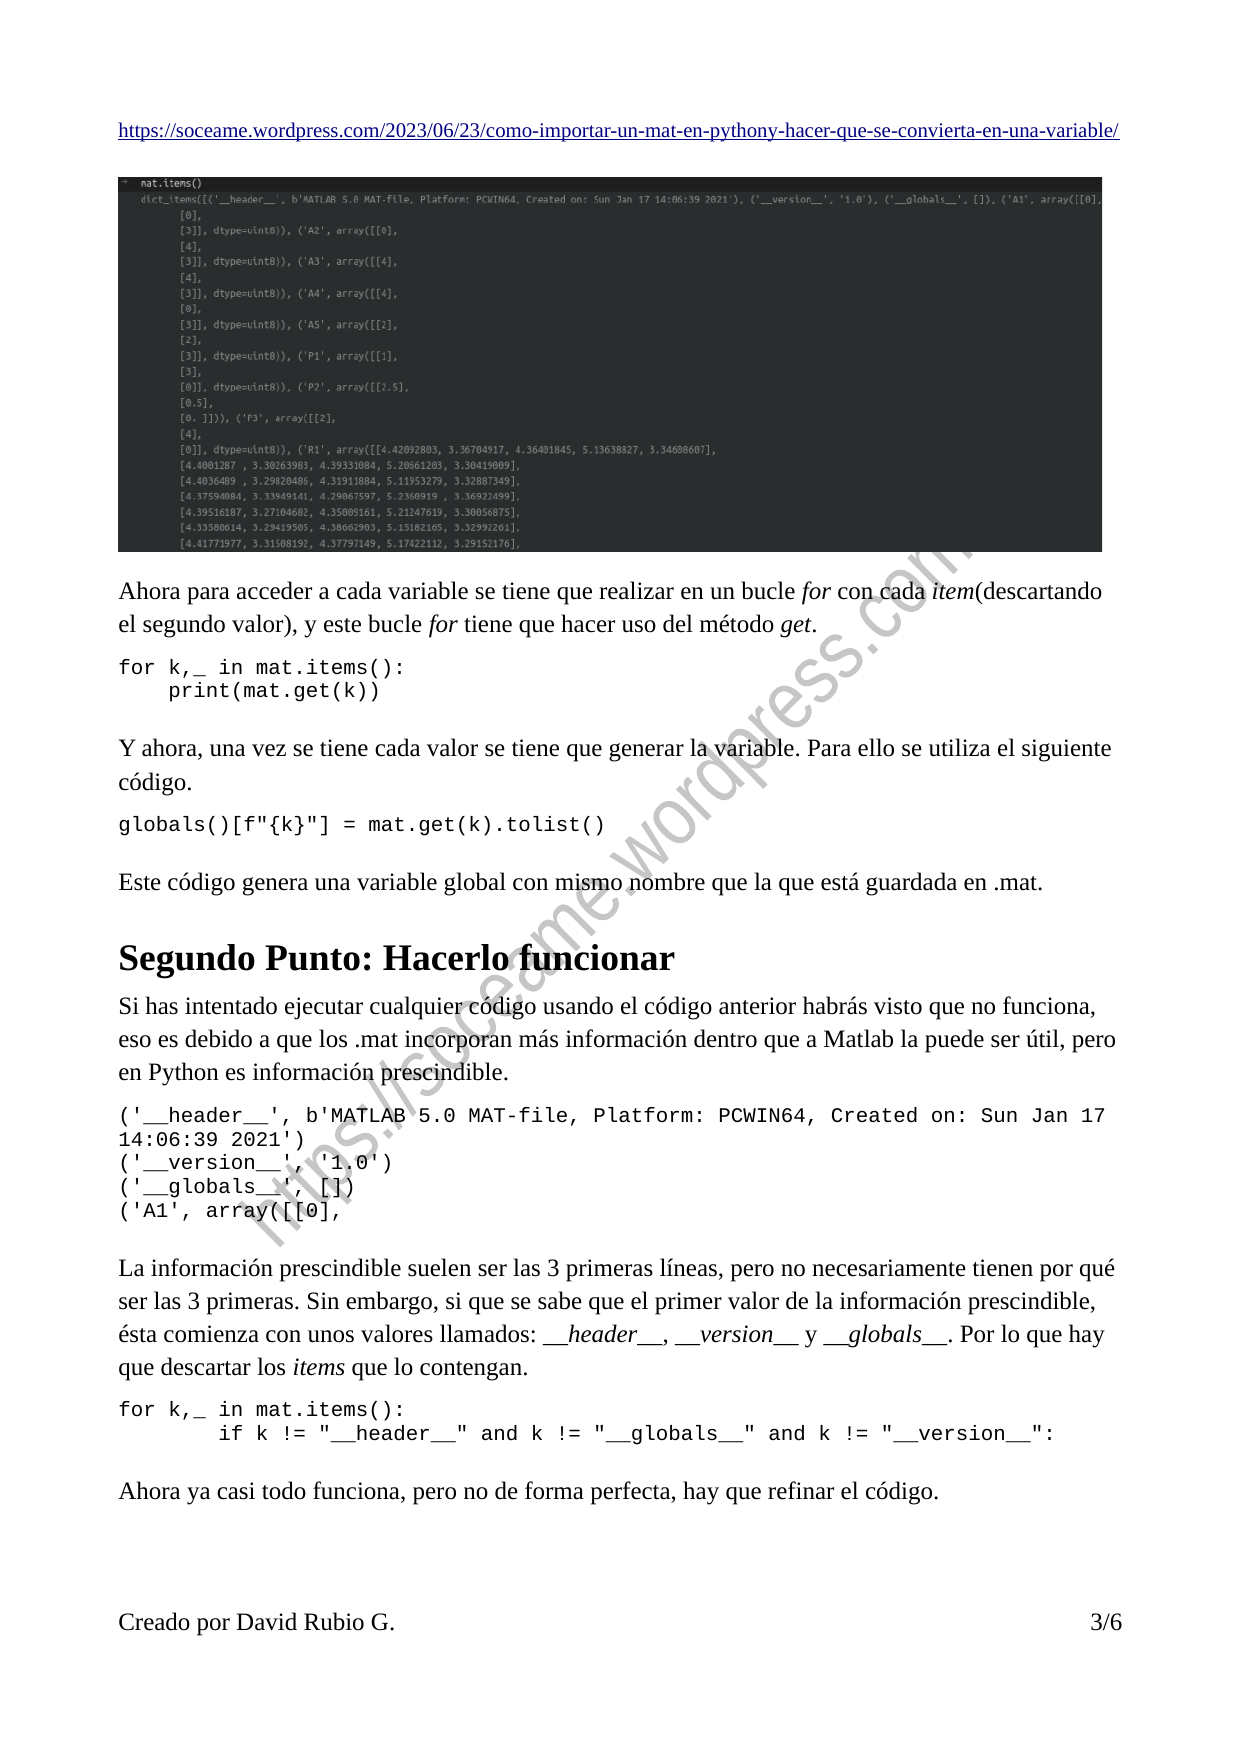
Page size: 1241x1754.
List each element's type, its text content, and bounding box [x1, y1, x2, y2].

text globals()[f"{k}"] = mat.get(k).tolist() [118, 814, 666, 838]
text for k,_ in mat.items(): [118, 1399, 1122, 1423]
text ('__header__', b'MATLAB 5.0 MAT-file, Platform: PCWIN64, Created on: Sun Jan 17 14:06:39 2021') [118, 1105, 1122, 1152]
text ('__version__', '1.0') [340, 1152, 1122, 1176]
text ('__version__', '1.0') [118, 1152, 317, 1176]
text Este código genera una variable global con mismo nombre que la que está guardada en .mat. [118, 867, 1122, 896]
text ('A1', array([[0], [286, 1199, 1122, 1223]
subtitle Segundo Punto: Hacerlo funcionar [543, 936, 1122, 979]
text La información prescindible suelen ser las 3 primeras líneas, pero no necesariamente tienen por qué ser las 3 primeras. Sin embargo, si que se sabe que el primer valor de la información prescindible, ésta comienza con unos valores llamados: __header__, __version__ y __globals__. Por lo que hay que descartar los items que lo contengan. [118, 1253, 1122, 1381]
text Ahora ya casi todo funciona, pero no de forma perfecta, hay que refinar el código. [118, 1476, 1122, 1505]
text ('__globals__', []) [118, 1176, 314, 1199]
text Ahora para acceder a cada variable se tiene que realizar en un bucle for con cada item(descartando el segundo valor), y este bucle for tiene que hacer uso del método get. [118, 576, 1122, 638]
text for k,_ in mat.items(): [118, 657, 1122, 680]
text ('__globals__', []) [302, 1176, 322, 1195]
text Si has intentado ejecutar cualquier código usando el código anterior habrás visto que no funciona, eso es debido a que los .mat incorporan más información dentro que a Matlab la puede ser útil, pero en Python es información prescindible. [118, 991, 1122, 1086]
picture [118, 177, 1103, 552]
text ('__version__', '1.0') [317, 1152, 345, 1176]
text ('A1', array([[0], [262, 1207, 287, 1223]
text [691, 814, 1122, 838]
text print(mat.get(k)) [118, 680, 1122, 704]
text Y ahora, una vez se tiene cada valor se tiene que generar la variable. Para ello se utiliza el siguiente código. [118, 733, 1122, 795]
subtitle Segundo Punto: Hacerlo funcionar [118, 936, 546, 979]
text ('A1', array([[0], [118, 1199, 265, 1223]
text if k != "__header__" and k != "__globals__" and k != "__version__": [118, 1423, 1122, 1447]
text ('__globals__', []) [349, 1176, 1122, 1199]
